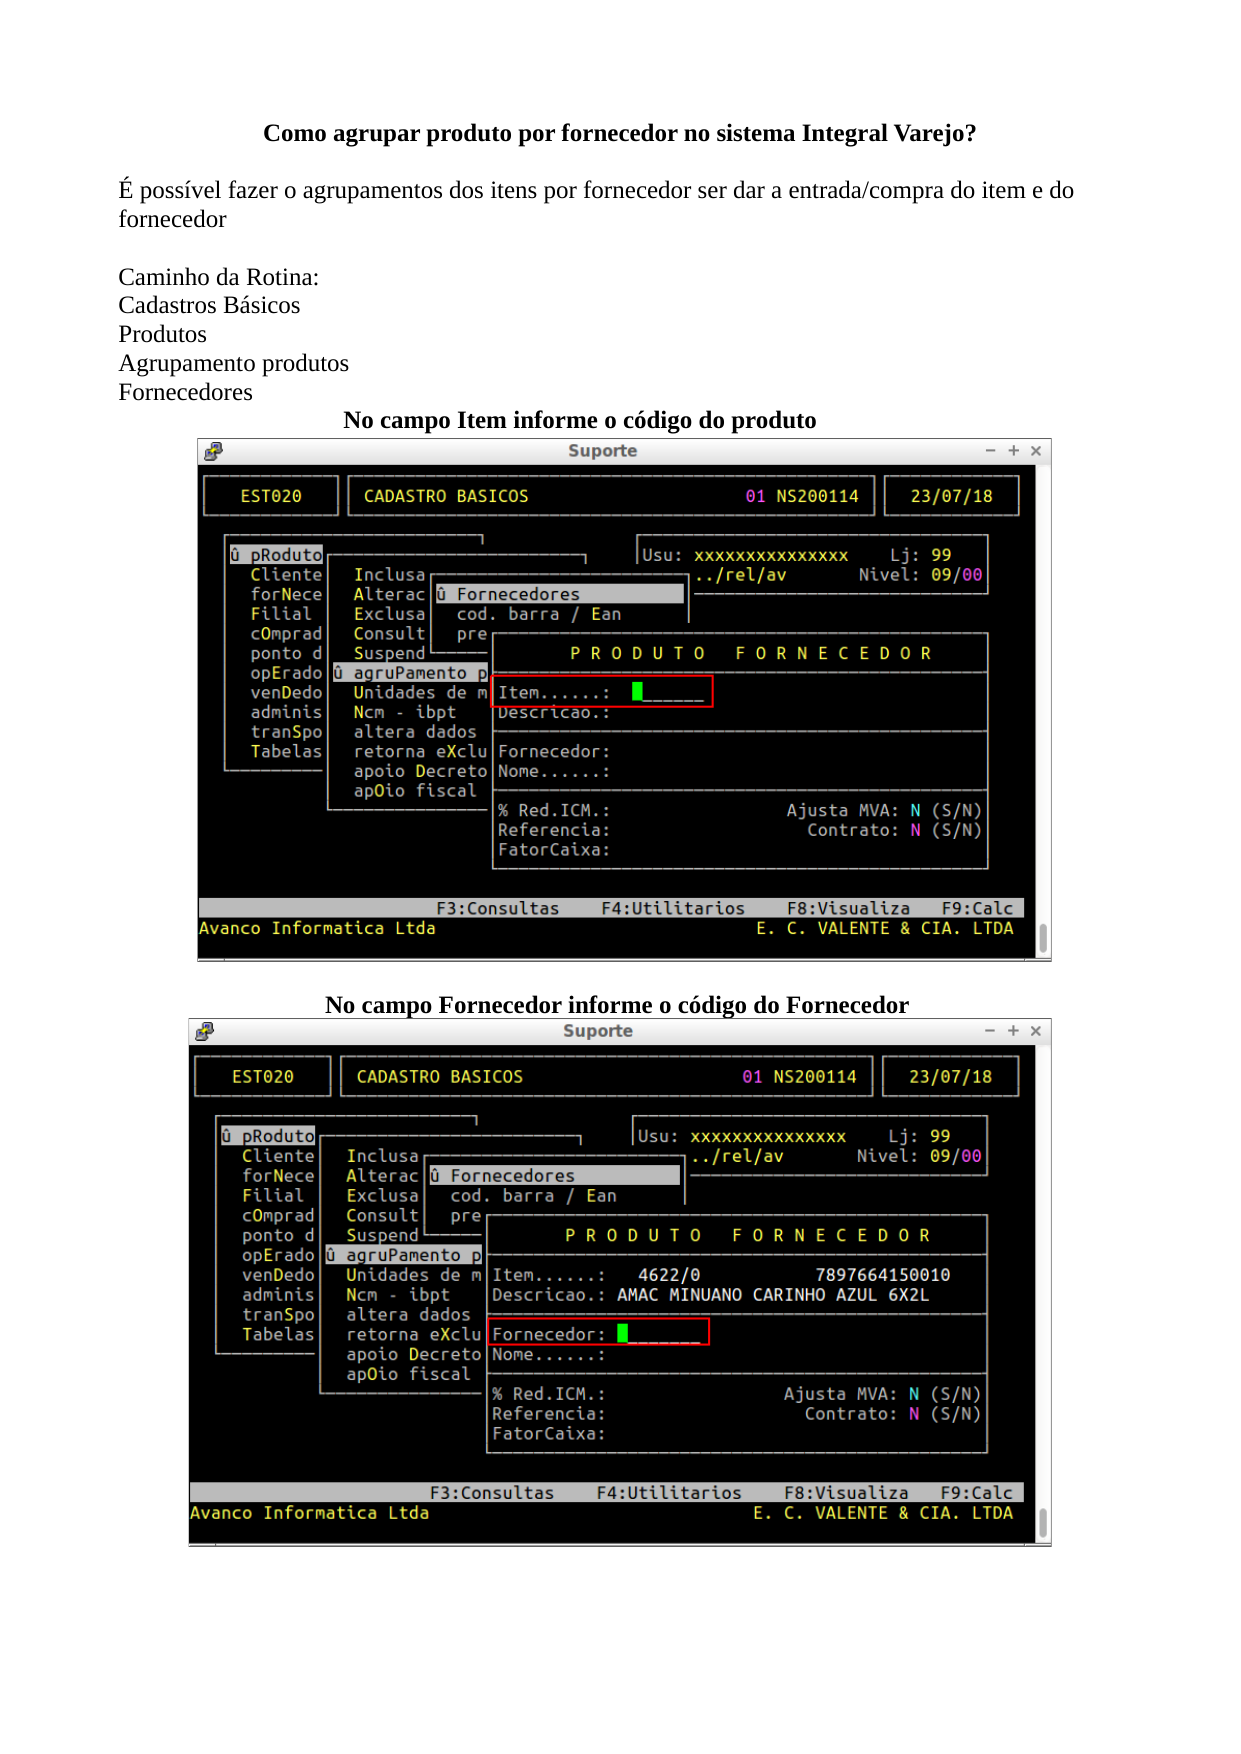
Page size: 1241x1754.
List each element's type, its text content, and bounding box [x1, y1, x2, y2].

text Como agrupar produto por fornecedor no sistema Integral Varejo? [118, 118, 1122, 147]
picture [197, 438, 1052, 962]
text É possível fazer o agrupamentos dos itens por fornecedor ser dar a entrada/compra do item e do fornecedor [118, 176, 1122, 233]
picture [188, 1018, 1052, 1547]
text Caminho da Rotina: Cadastros Básicos Produtos Agrupamento produtos [118, 262, 1122, 377]
text Fornecedores No campo Item informe o código do produto [118, 377, 1122, 434]
text No campo Fornecedor informe o código do Fornecedor [118, 990, 1122, 1019]
